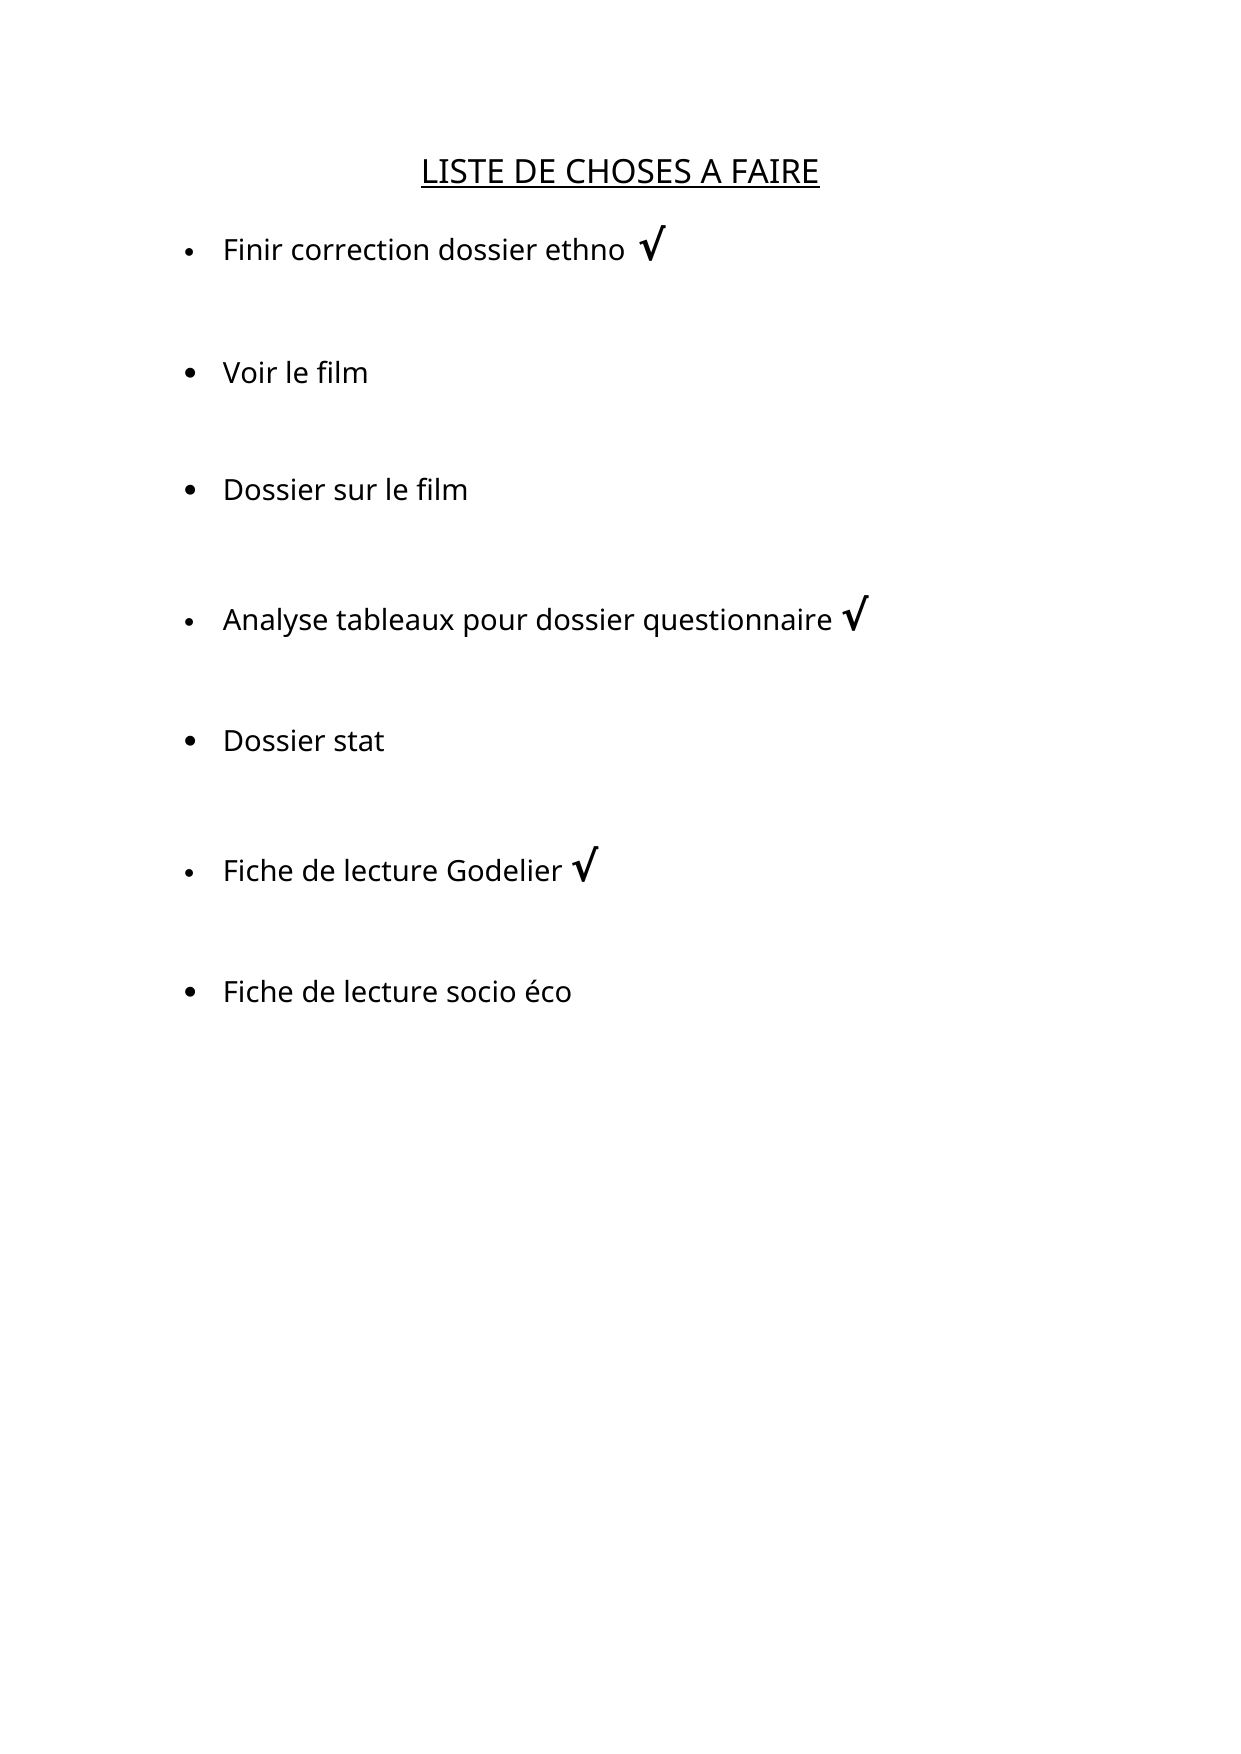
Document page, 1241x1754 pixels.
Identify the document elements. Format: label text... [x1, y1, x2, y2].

list Dossier stat [185, 720, 1093, 760]
list Fiche de lecture socio éco [185, 971, 1093, 1011]
list Dossier sur le film [185, 469, 1093, 509]
list Fiche de lecture Godelier √ [185, 837, 1093, 894]
text LISTE DE CHOSES A FAIRE [148, 148, 1093, 193]
list Finir correction dossier ethno √ [185, 212, 1093, 274]
list Analyse tableaux pour dossier questionnaire √ [185, 586, 1093, 642]
list Voir le film [185, 352, 1093, 392]
